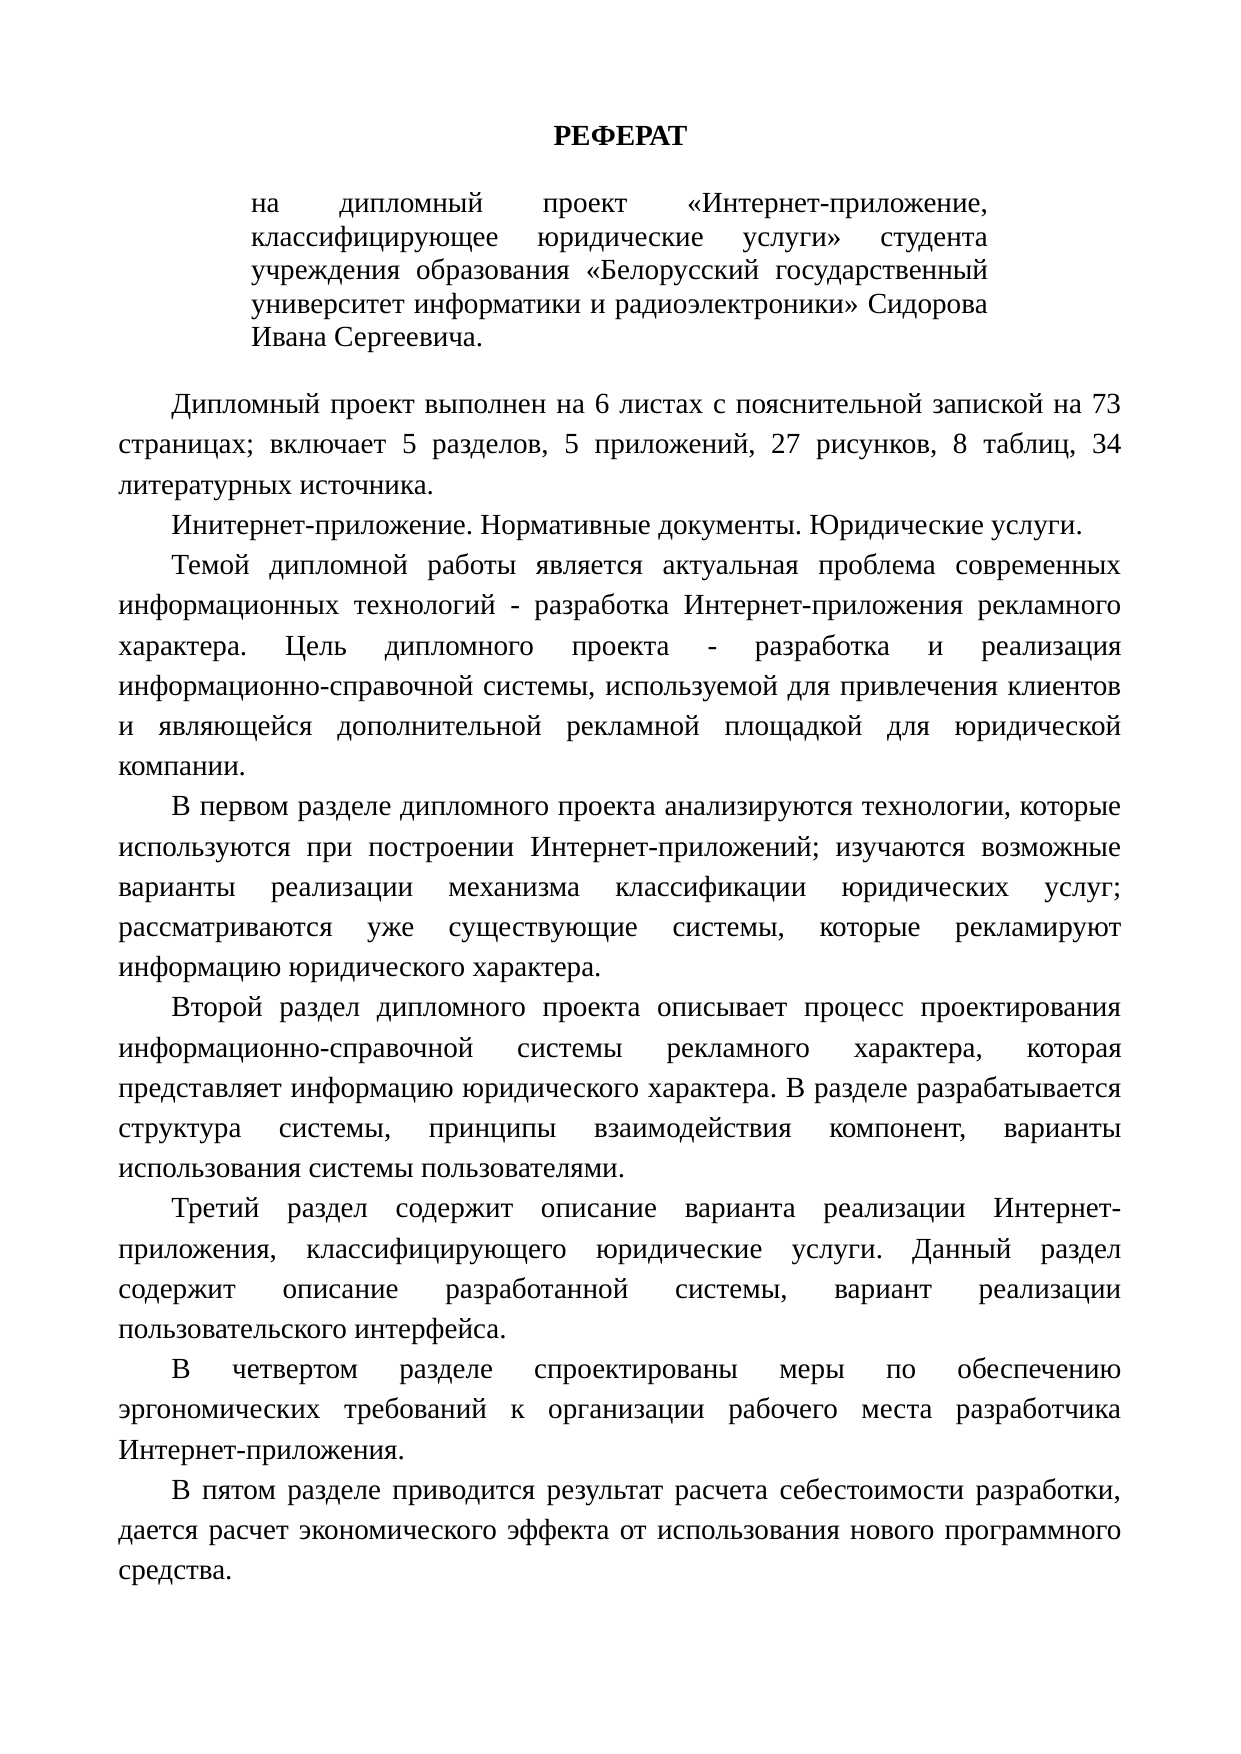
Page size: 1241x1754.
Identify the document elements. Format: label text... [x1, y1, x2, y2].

text В первом разделе дипломного проекта анализируются технологии, которые используются при построении Интернет-приложений; изучаются возможные варианты реализации механизма классификации юридических услуг; рассматриваются уже существующие системы, которые рекламируют информацию юридического характера. [118, 788, 1122, 983]
text В пятом разделе приводится результат расчета себестоимости разработки, дается расчет экономического эффекта от использования нового программного средства. [118, 1472, 1122, 1586]
text Второй раздел дипломного проекта описывает процесс проектирования информационно-справочной системы рекламного характера, которая представляет информацию юридического характера. В разделе разрабатывается структура системы, принципы взаимодействия компонент, варианты использования системы пользователями. [118, 989, 1122, 1184]
text Третий раздел содержит описание варианта реализации Интернет-приложения, классифицирующего юридические услуги. Данный раздел содержит описание разработанной системы, вариант реализации пользовательского интерфейса. [118, 1191, 1122, 1345]
text Дипломный проект выполнен на 6 листах с пояснительной запиской на 73 страницах; включает 5 разделов, 5 приложений, 27 рисунков, 8 таблиц, 34 литературных источника. [118, 386, 1122, 500]
text Инитернет-приложение. Нормативные документы. Юридические услуги. [118, 507, 1122, 541]
text РЕФЕРАТ [118, 118, 1122, 152]
text на дипломный проект «Интернет-приложение, классифицирующее юридические услуги» студента учреждения образования «Белорусский государственный университет информатики и радиоэлектроники» Сидорова Ивана Сергеевича. [251, 185, 988, 353]
text В четвертом разделе спроектированы меры по обеспечению эргономических требований к организации рабочего места разработчика Интернет-приложения. [118, 1351, 1122, 1465]
text Темой дипломной работы является актуальная проблема современных информационных технологий - разработка Интернет-приложения рекламного характера. Цель дипломного проекта - разработка и реализация информационно-справочной системы, используемой для привлечения клиентов и являющейся дополнительной рекламной площадкой для юридической компании. [118, 547, 1122, 782]
